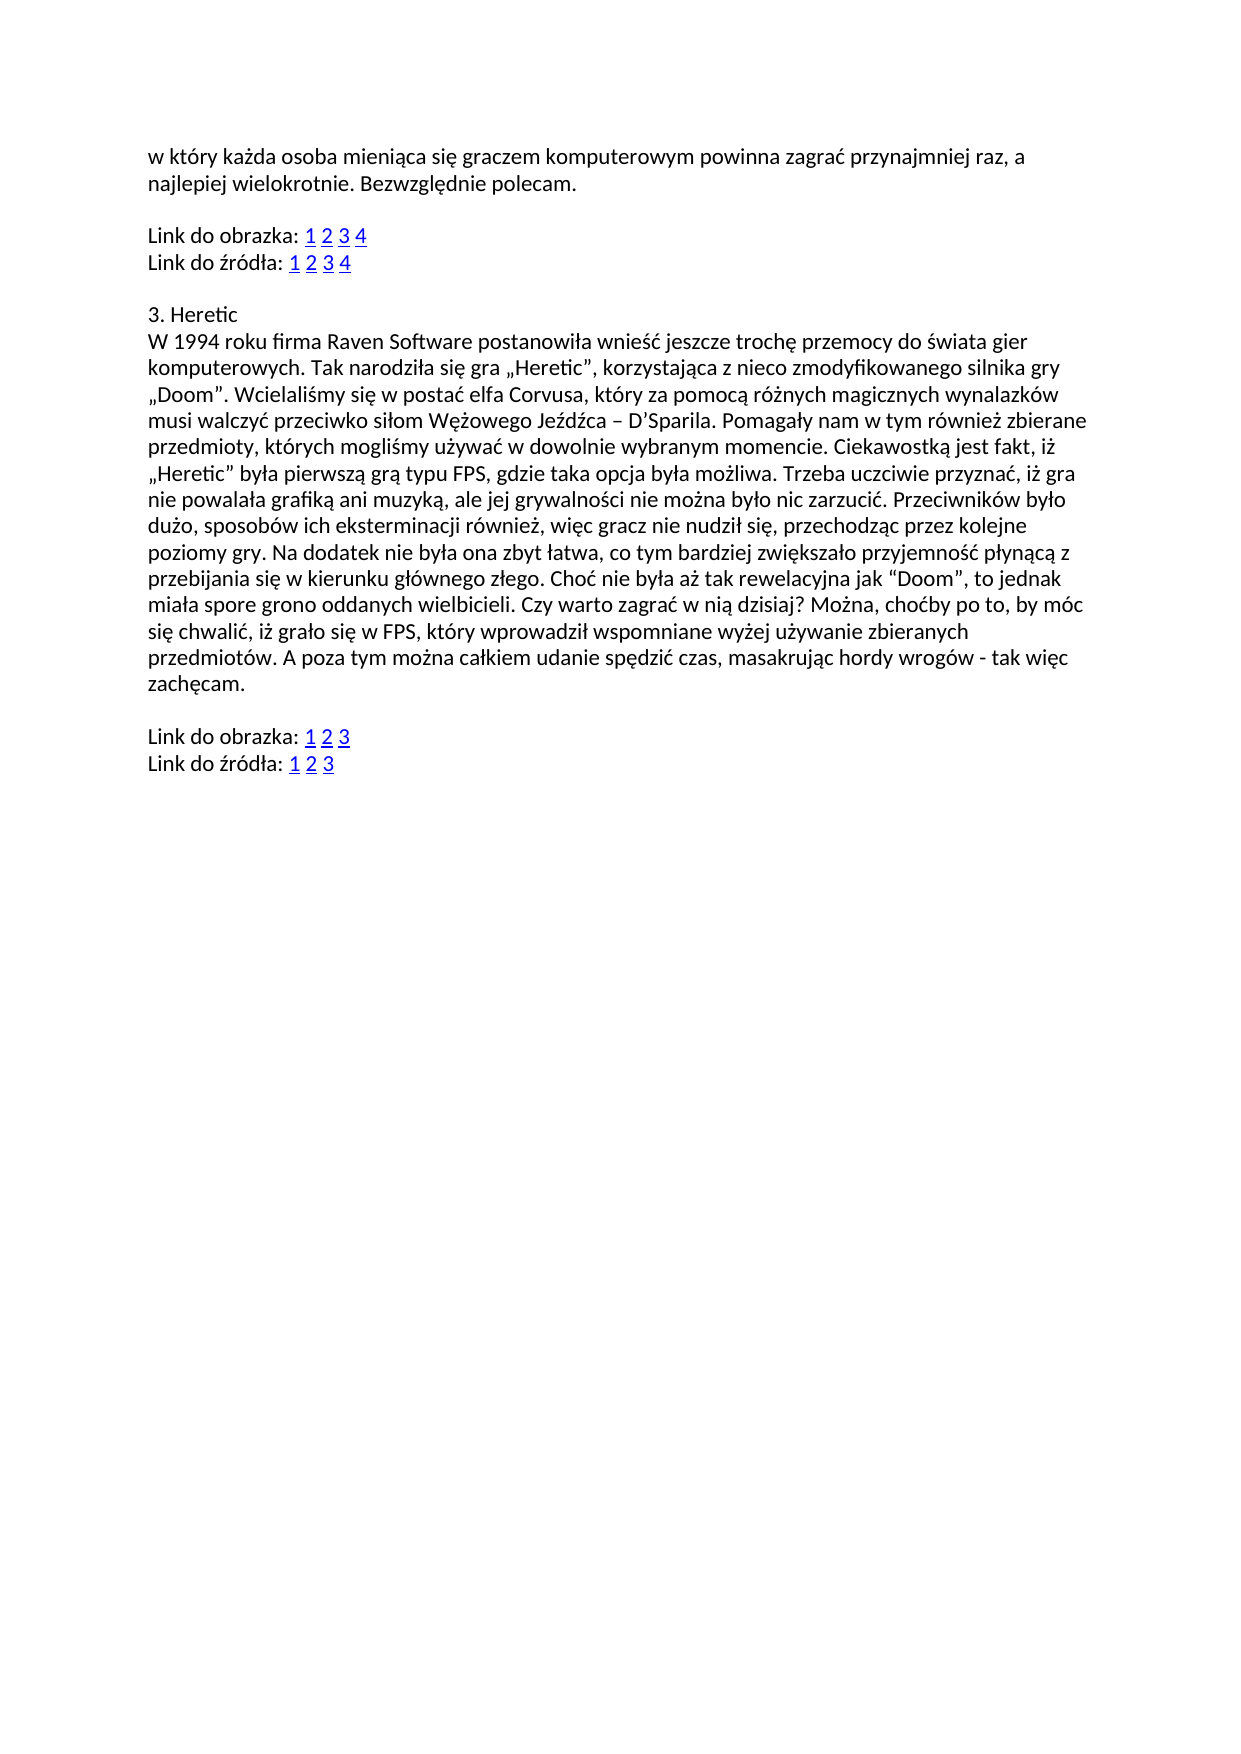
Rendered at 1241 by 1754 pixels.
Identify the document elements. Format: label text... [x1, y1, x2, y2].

text W 1994 roku firma Raven Software postanowiła wnieść jeszcze trochę przemocy do świata gier komputerowych. Tak narodziła się gra „Heretic”, korzystająca z nieco zmodyfikowanego silnika gry „Doom”. Wcielaliśmy się w postać elfa Corvusa, który za pomocą różnych magicznych wynalazków musi walczyć przeciwko siłom Wężowego Jeźdźca – D’Sparila. Pomagały nam w tym również zbierane przedmioty, których mogliśmy używać w dowolnie wybranym momencie. Ciekawostką jest fakt, iż „Heretic” była pierwszą grą typu FPS, gdzie taka opcja była możliwa. Trzeba uczciwie przyznać, iż gra nie powalała grafiką ani muzyką, ale jej grywalności nie można było nic zarzucić. Przeciwników było dużo, sposobów ich eksterminacji również, więc gracz nie nudził się, przechodząc przez kolejne poziomy gry. Na dodatek nie była ona zbyt łatwa, co tym bardziej zwiększało przyjemność płynącą z przebijania się w kierunku głównego złego. Choć nie była aż tak rewelacyjna jak “Doom”, to jednak miała spore grono oddanych wielbicieli. Czy warto zagrać w nią dzisiaj? Można, choćby po to, by móc się chwalić, iż grało się w FPS, który wprowadził wspomniane wyżej używanie zbieranych przedmiotów. A poza tym można całkiem udanie spędzić czas, masakrując hordy wrogów - tak więc zachęcam. [148, 332, 1093, 698]
text Link do źródła: 1 2 3 4 [148, 253, 1093, 276]
text Link do źródła: 1 2 3 [148, 754, 1093, 777]
text 3. Heretic [148, 306, 1093, 329]
text Link do obrazka: 1 2 3 4 [148, 227, 1093, 249]
text Link do obrazka: 1 2 3 [148, 727, 1093, 750]
text w który każda osoba mieniąca się graczem komputerowym powinna zagrać przynajmniej raz, a najlepiej wielokrotnie. Bezwzględnie polecam. [148, 148, 1093, 197]
